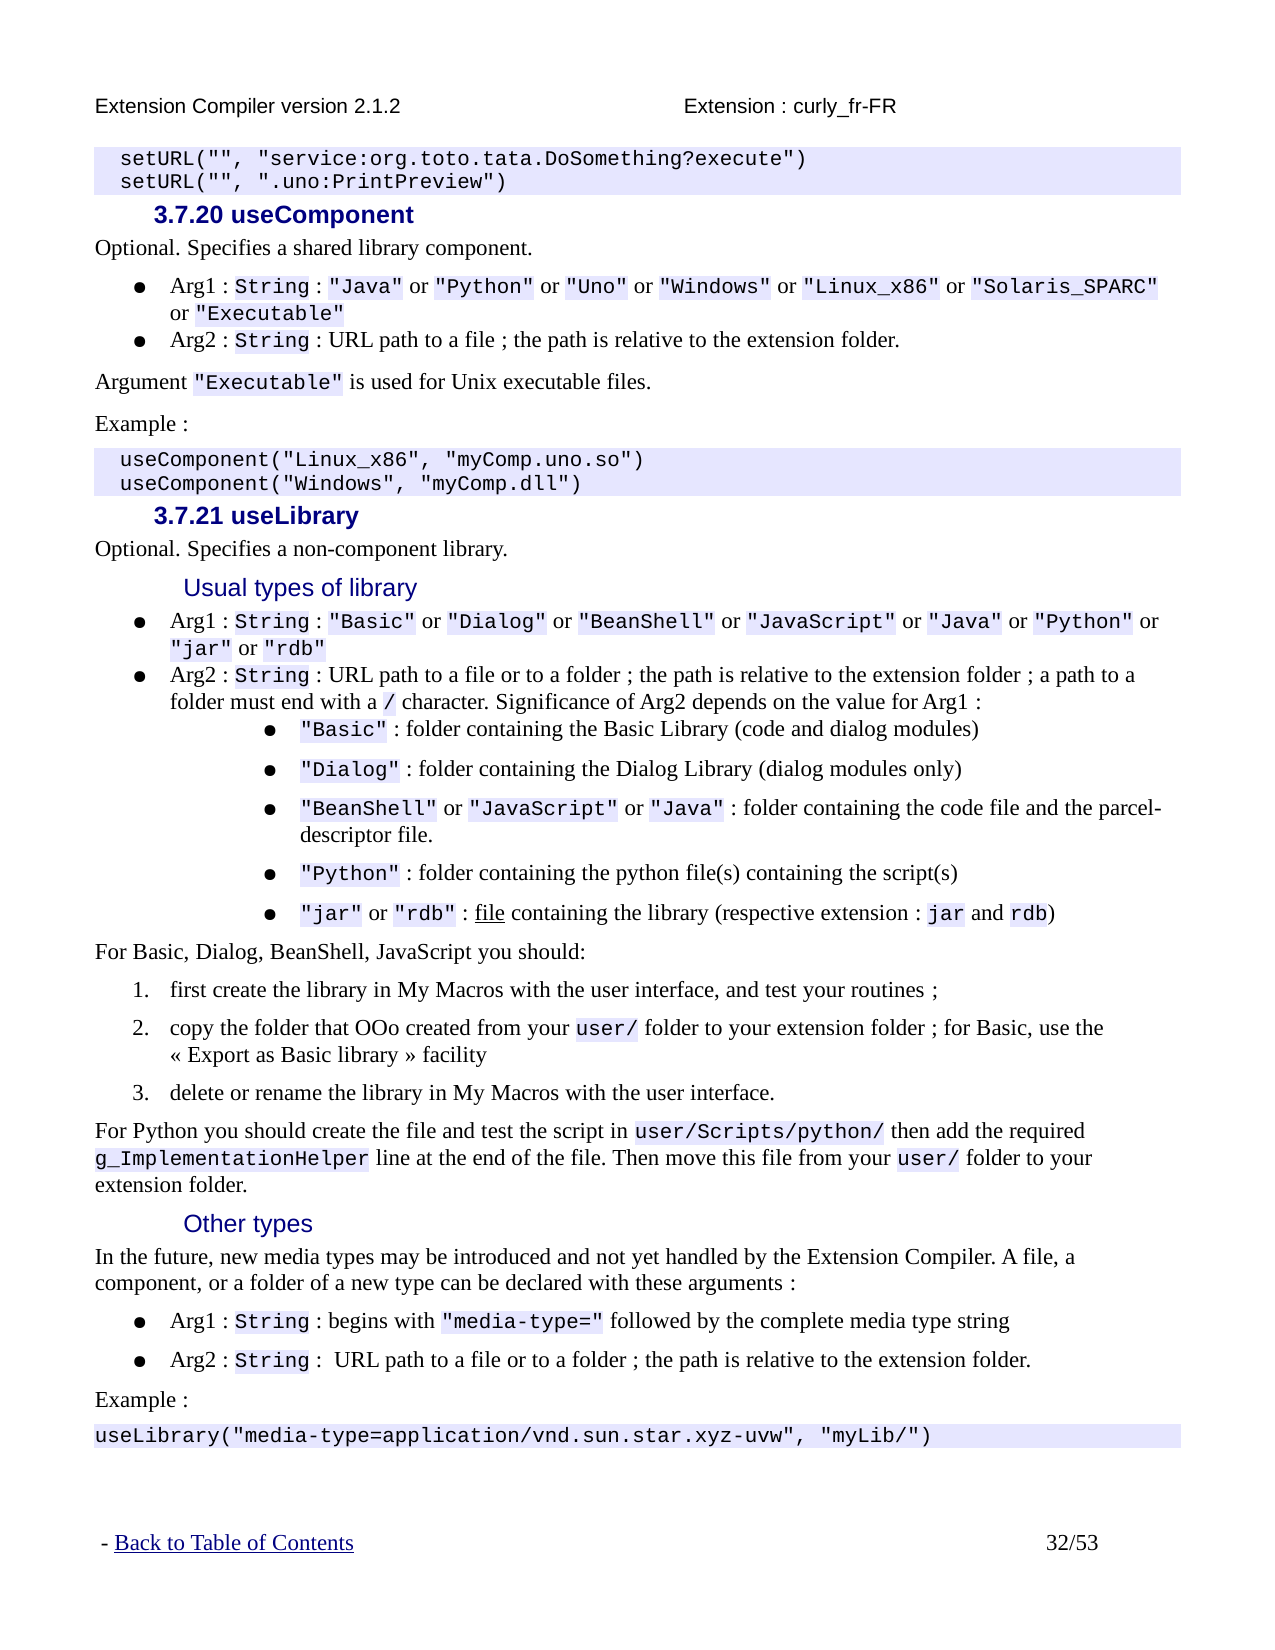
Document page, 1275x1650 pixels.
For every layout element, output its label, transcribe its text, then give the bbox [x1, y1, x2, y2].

list "Python" : folder containing the python file(s) containing the script(s) [262, 860, 1181, 887]
list copy the folder that OOo created from your user/ folder to your extension folder ; for Basic, use the « Export as Basic library » facility [132, 1015, 1181, 1068]
text useComponent("Windows", "myComp.dll") [94, 472, 1181, 496]
text useComponent("Linux_x86", "myComp.uno.so") [94, 448, 1181, 472]
subtitle useLibrary [153, 502, 1181, 530]
list Arg2 : String : URL path to a file or to a folder ; the path is relative to the extension folder. [132, 1347, 1181, 1374]
text Optional. Specifies a shared library component. [94, 235, 1181, 261]
subtitle Other types [183, 1210, 1181, 1238]
list "Basic" : folder containing the Basic Library (code and dialog modules) [262, 716, 1181, 743]
list Arg1 : String : "Java" or "Python" or "Uno" or "Windows" or "Linux_x86" or "Solaris_SPARC" or "Executable" [132, 273, 1181, 327]
list "Dialog" : folder containing the Dialog Library (dialog modules only) [262, 756, 1181, 783]
list delete or rename the library in My Macros with the user interface. [132, 1080, 1181, 1106]
list "BeanShell" or "JavaScript" or "Java" : folder containing the code file and the parcel-descriptor file. [262, 795, 1181, 848]
list "jar" or "rdb" : file containing the library (respective extension : jar and rdb) [262, 899, 1181, 927]
text Example : [94, 1387, 1181, 1412]
list first create the library in My Macros with the user interface, and test your routines ; [132, 977, 1181, 1003]
text For Basic, Dialog, BeanShell, JavaScript you should: [94, 939, 1181, 964]
text setURL("", ".uno:PrintPreview") [94, 171, 1181, 195]
list Arg1 : String : begins with "media-type=" followed by the complete media type string [132, 1308, 1181, 1334]
text setURL("", "service:org.toto.tata.DoSomething?execute") [94, 147, 1181, 171]
list Arg1 : String : "Basic" or "Dialog" or "BeanShell" or "JavaScript" or "Java" or "Python" or "jar" or "rdb" [132, 608, 1181, 662]
text For Python you should create the file and test the script in user/Scripts/python/ then add the required g_ImplementationHelper line at the end of the file. Then move this file from your user/ folder to your extension folder. [94, 1118, 1181, 1198]
subtitle Usual types of library [183, 574, 1181, 602]
text Example : [94, 410, 1181, 436]
text useLibrary("media-type=application/vnd.sun.star.xyz-uvw", "myLib/") [94, 1424, 1181, 1448]
text Optional. Specifies a non-component library. [94, 536, 1181, 562]
text Argument "Executable" is used for Unix executable files. [94, 369, 1181, 396]
text In the future, new media types may be introduced and not yet handled by the Extension Compiler. A file, a component, or a folder of a new type can be declared with these arguments : [94, 1244, 1181, 1295]
subtitle useComponent [153, 201, 1181, 229]
list Arg2 : String : URL path to a file ; the path is relative to the extension folder. [132, 327, 1181, 354]
list Arg2 : String : URL path to a file or to a folder ; the path is relative to the extension folder ; a path to a folder must end with a / character. Significance of Arg2 depends on the value for Arg1 : [132, 662, 1181, 716]
